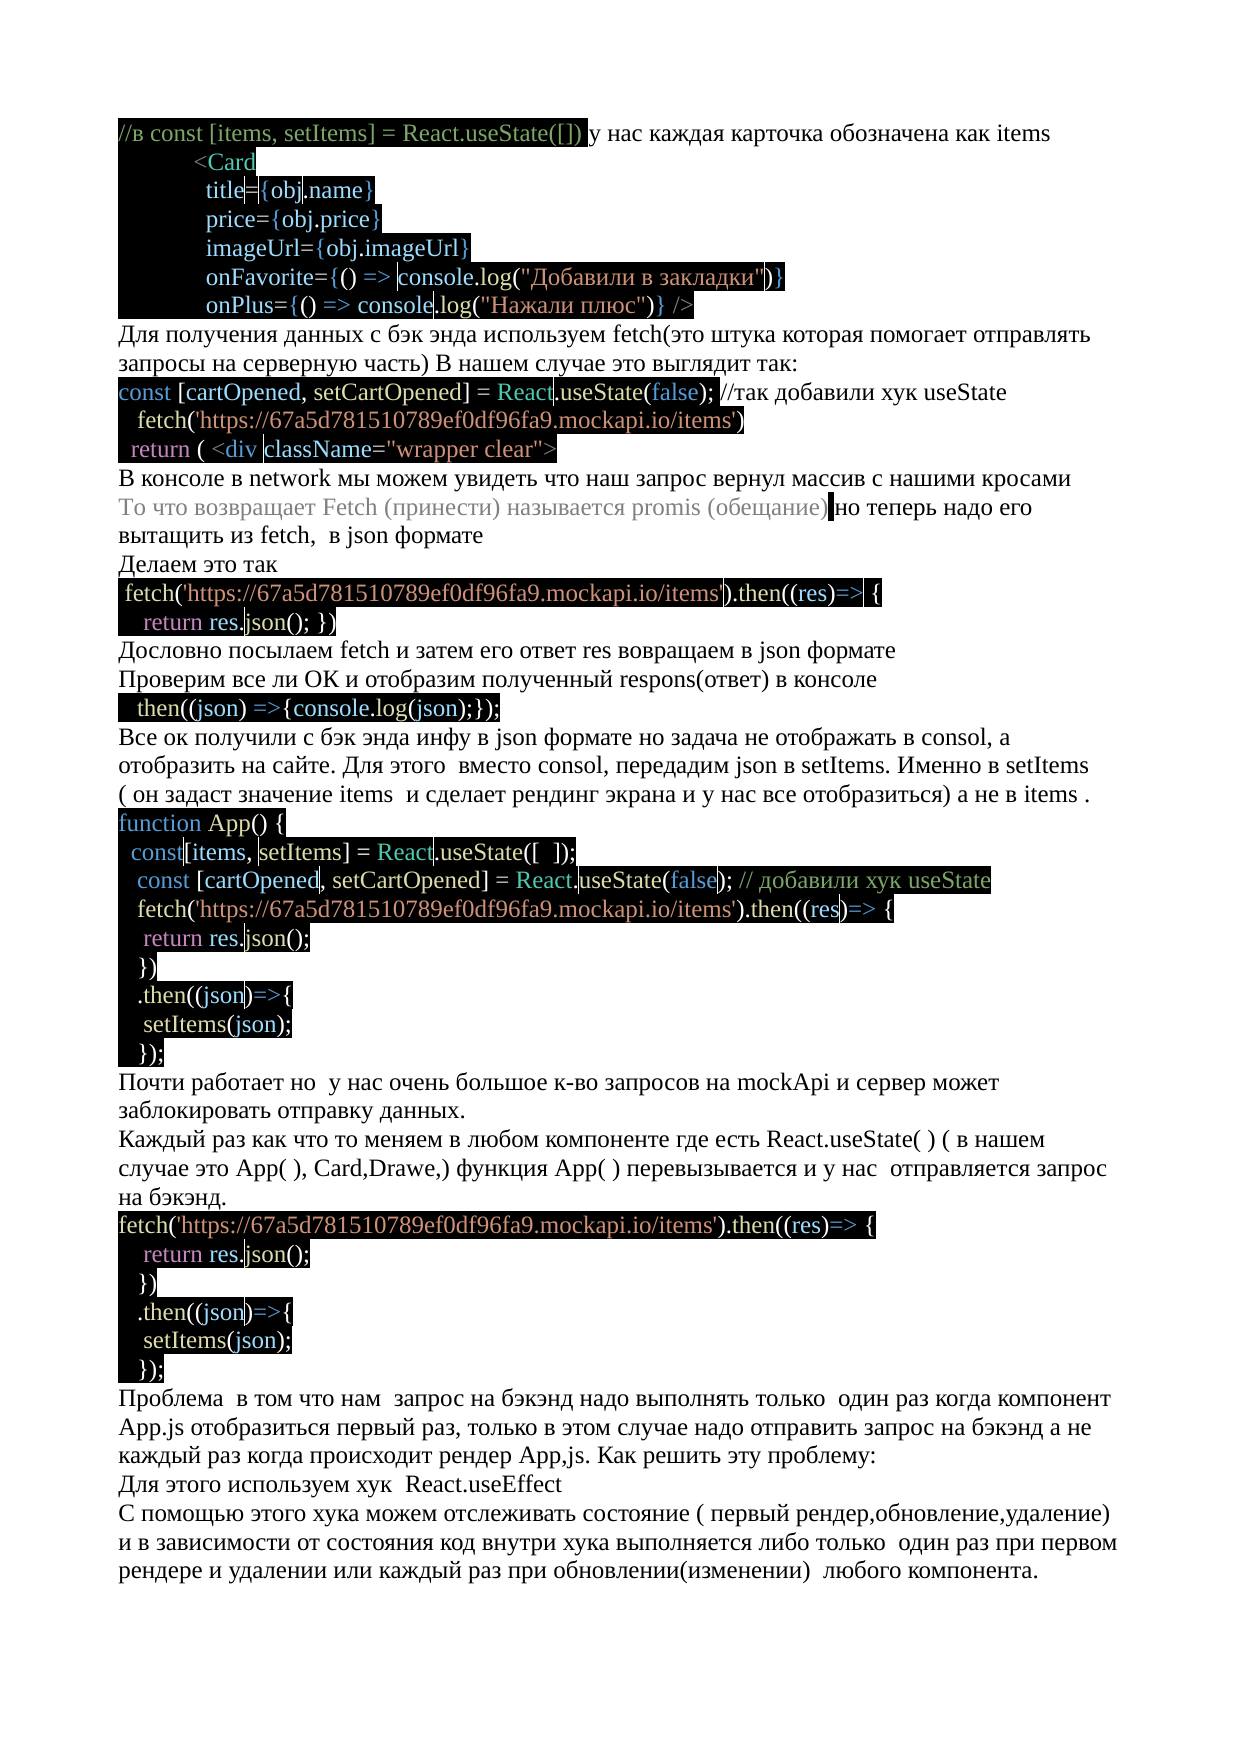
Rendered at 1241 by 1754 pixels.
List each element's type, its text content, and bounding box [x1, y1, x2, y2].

text fetch('https://67a5d781510789ef0df96fa9.mockapi.io/items').then((res)=> { [118, 578, 1122, 607]
text then((json) =>{console.log(json);}); [118, 693, 1122, 722]
text onPlus={() => console.log("Нажали плюс")} /> [118, 291, 1122, 319]
text }) [118, 952, 1122, 981]
text Делаем это так [118, 549, 1122, 578]
text const [cartOpened, setCartOpened] = React.useState(false); // добавили хук useState [118, 866, 1122, 894]
text Каждый раз как что то меняем в любом компоненте где есть React.useState( ) ( в нашем случае это App( ), Card,Drawe,) функция App( ) перевызывается и у нас отправляется запрос на бэкэнд. [118, 1124, 1122, 1211]
text setItems(json); [118, 1326, 1122, 1354]
text Tо что возвращает Fetch (принести) называется promis (обещание) но теперь надо его вытащить из fetch, в json формате [118, 492, 1122, 549]
text price={obj.price} [118, 204, 1122, 233]
text С помощью этого хука можем отслеживать состояние ( первый рендер,обновление,удаление) и в зависимости от состояния код внутри хука выполняется либо только один раз при первом рендере и удалении или каждый раз при обновлении(изменении) любого компонента. [118, 1498, 1122, 1584]
text Дословно посылаем fetch и затем его ответ res вовращаем в json формате [118, 636, 1122, 664]
text Проблема в том что нам запрос на бэкэнд надо выполнять только один раз когда компонент App.js отобразиться первый раз, только в этом случае надо отправить запрос на бэкэнд а не каждый раз когда происходит рендер App,js. Как решить эту проблему: [118, 1383, 1122, 1469]
text fetch('https://67a5d781510789ef0df96fa9.mockapi.io/items').then((res)=> { [118, 894, 1122, 923]
text return ( <div className="wrapper clear"> [118, 434, 1122, 463]
text fetch('https://67a5d781510789ef0df96fa9.mockapi.io/items').then((res)=> { [118, 1211, 1122, 1239]
text Почти работает но у нас очень большое к-во запросов на mockApi и сервер может заблокировать отправку данных. [118, 1067, 1122, 1124]
text const [cartOpened, setCartOpened] = React.useState(false); //так добавили хук useState [118, 377, 1122, 406]
text function App() { [118, 808, 1122, 837]
text const[items, setItems] = React.useState([ ]); [118, 837, 1122, 866]
text return res.json(); [118, 923, 1122, 952]
text }); [118, 1038, 1122, 1067]
text }); [118, 1354, 1122, 1383]
text <Card [118, 147, 1122, 176]
text Для получения данных с бэк энда используем fetch(это штука которая помогает отправлять запросы на серверную часть) В нашем случае это выглядит так: [118, 319, 1122, 377]
text //в const [items, setItems] = React.useState([]) у нас каждая карточка обозначена как items [118, 118, 1122, 147]
text fetch('https://67a5d781510789ef0df96fa9.mockapi.io/items') [118, 406, 1122, 434]
text Для этого используем хук React.useEffect [118, 1469, 1122, 1498]
text imageUrl={obj.imageUrl} [118, 233, 1122, 262]
text .then((json)=>{ [118, 1297, 1122, 1326]
text title={obj.name} [118, 176, 1122, 204]
text }) [118, 1268, 1122, 1297]
text Проверим все ли ОК и отобразим полученный respons(ответ) в консоле [118, 664, 1122, 693]
text return res.json(); [118, 1239, 1122, 1268]
text .then((json)=>{ [118, 981, 1122, 1009]
text return res.json(); }) [118, 607, 1122, 636]
text В консоле в network мы можем увидеть что наш запрос вернул массив с нашими кросами [118, 463, 1122, 492]
text onFavorite={() => console.log("Добавили в закладки")} [118, 262, 1122, 291]
text Все ок получили с бэк энда инфу в json формате но задача не отображать в consol, а отобразить на сайте. Для этого вместо consol, передадим json в setItems. Именно в setItems ( он задаст значение items и сделает рендинг экрана и у нас все отобразиться) а не в items . [118, 722, 1122, 808]
text setItems(json); [118, 1009, 1122, 1038]
